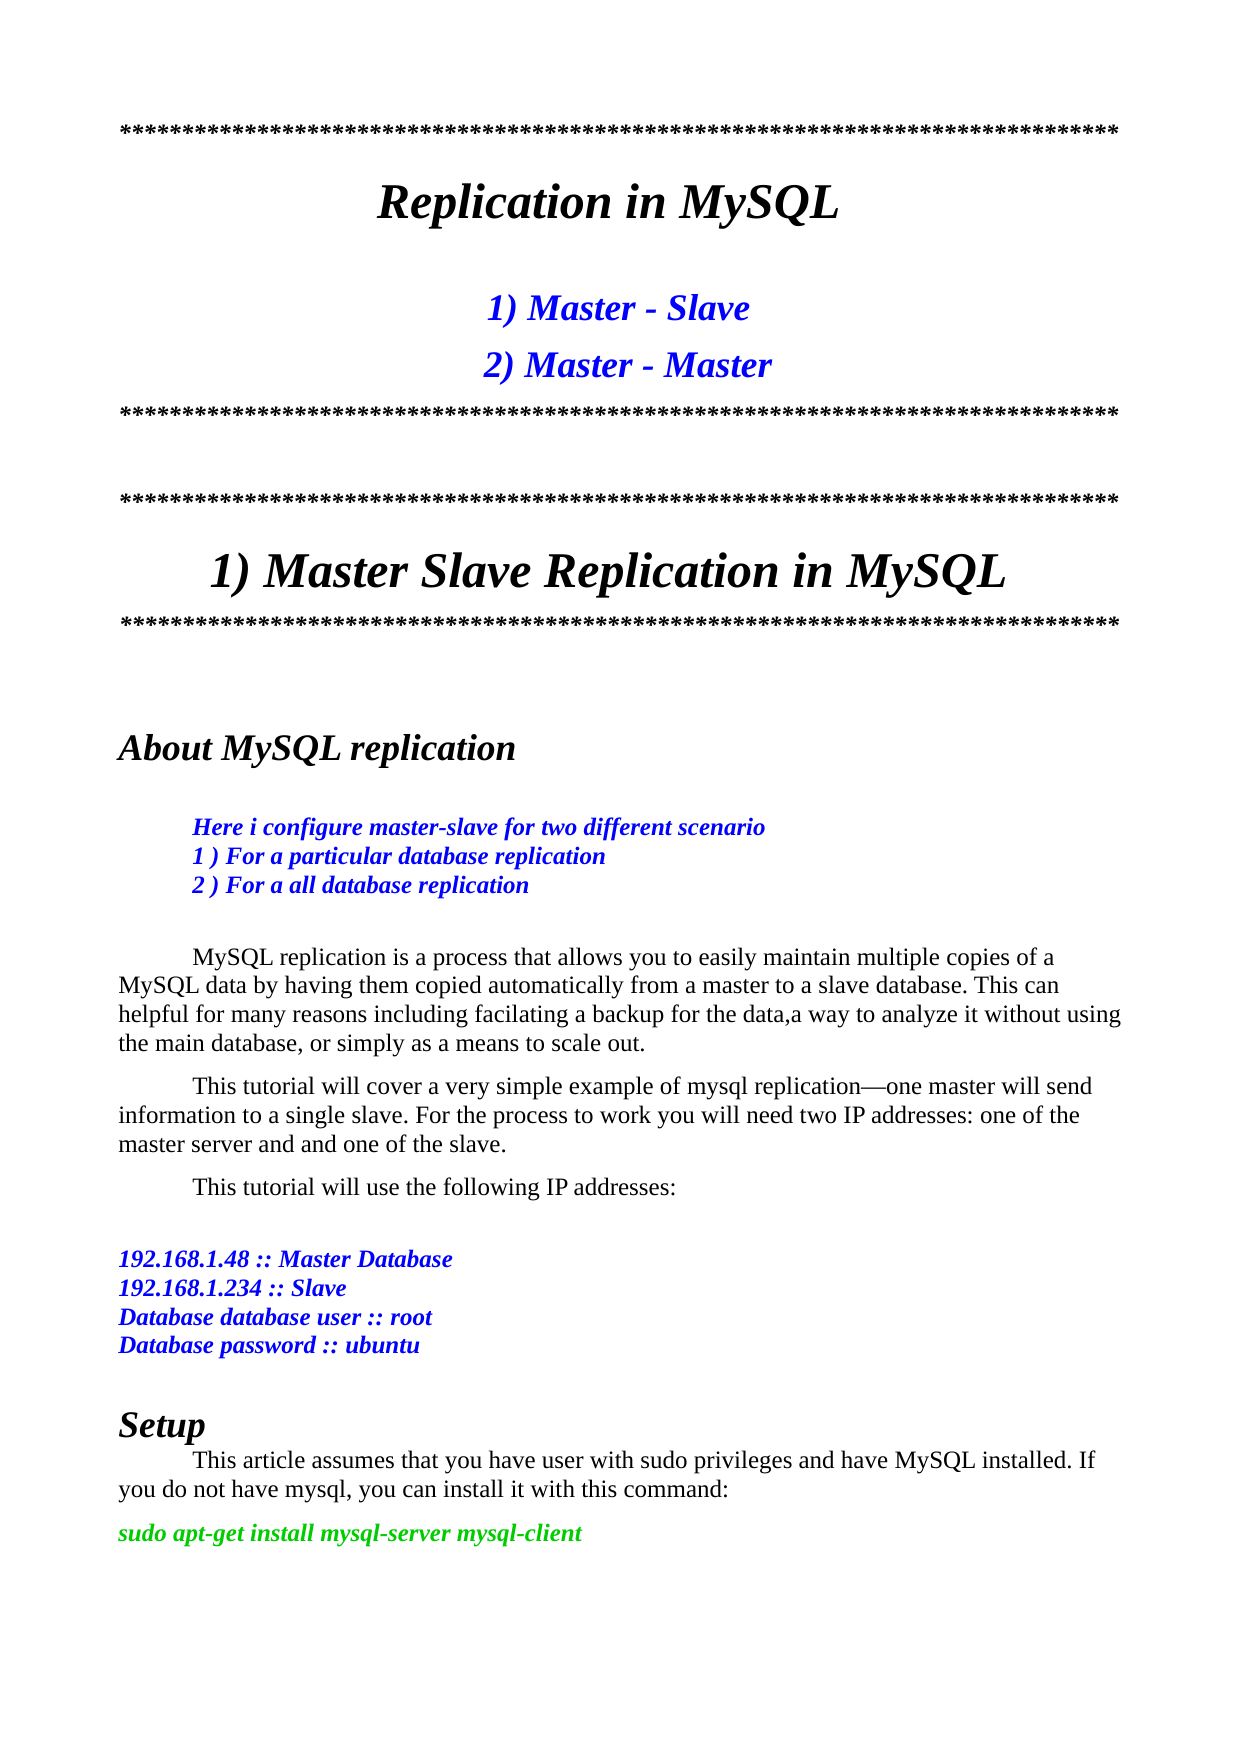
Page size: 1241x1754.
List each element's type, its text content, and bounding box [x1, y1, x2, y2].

text 192.168.1.48 :: Master Database [118, 1244, 1122, 1273]
text ******************************************************************************** [118, 487, 1122, 516]
text Setup [118, 1402, 1122, 1446]
text This article assumes that you have user with sudo privileges and have MySQL installed. If you do not have mysql, you can install it with this command: [118, 1446, 1122, 1503]
text About MySQL replication [118, 726, 1122, 769]
text 2) Master - Master [118, 343, 1122, 386]
text 192.168.1.234 :: Slave [118, 1273, 1122, 1302]
text 1) Master - Slave [118, 285, 1122, 328]
text ******************************************************************************** [118, 118, 1122, 147]
text This tutorial will cover a very simple example of mysql replication—one master will send information to a single slave. For the process to work you will need two IP addresses: one of the master server and and one of the slave. [118, 1071, 1122, 1158]
text Database password :: ubuntu [118, 1331, 1122, 1359]
text ******************************************************************************** [118, 611, 1122, 639]
subtitle Replication in MySQL [118, 172, 1122, 229]
text 2 ) For a all database replication [118, 870, 1122, 898]
text MySQL replication is a process that allows you to easily maintain multiple copies of a MySQL data by having them copied automatically from a master to a slave database. This can helpful for many reasons including facilating a backup for the data,a way to analyze it without using the main database, or simply as a means to scale out. [118, 942, 1122, 1057]
text sudo apt-get install mysql-server mysql-client [118, 1518, 1122, 1546]
text This tutorial will use the following IP addresses: [118, 1172, 1122, 1201]
text Here i configure master-slave for two different scenario [118, 812, 1122, 841]
text 1 ) For a particular database replication [118, 841, 1122, 870]
text Database database user :: root [118, 1302, 1122, 1331]
text ******************************************************************************** [118, 401, 1122, 429]
subtitle 1) Master Slave Replication in MySQL [118, 541, 1122, 598]
